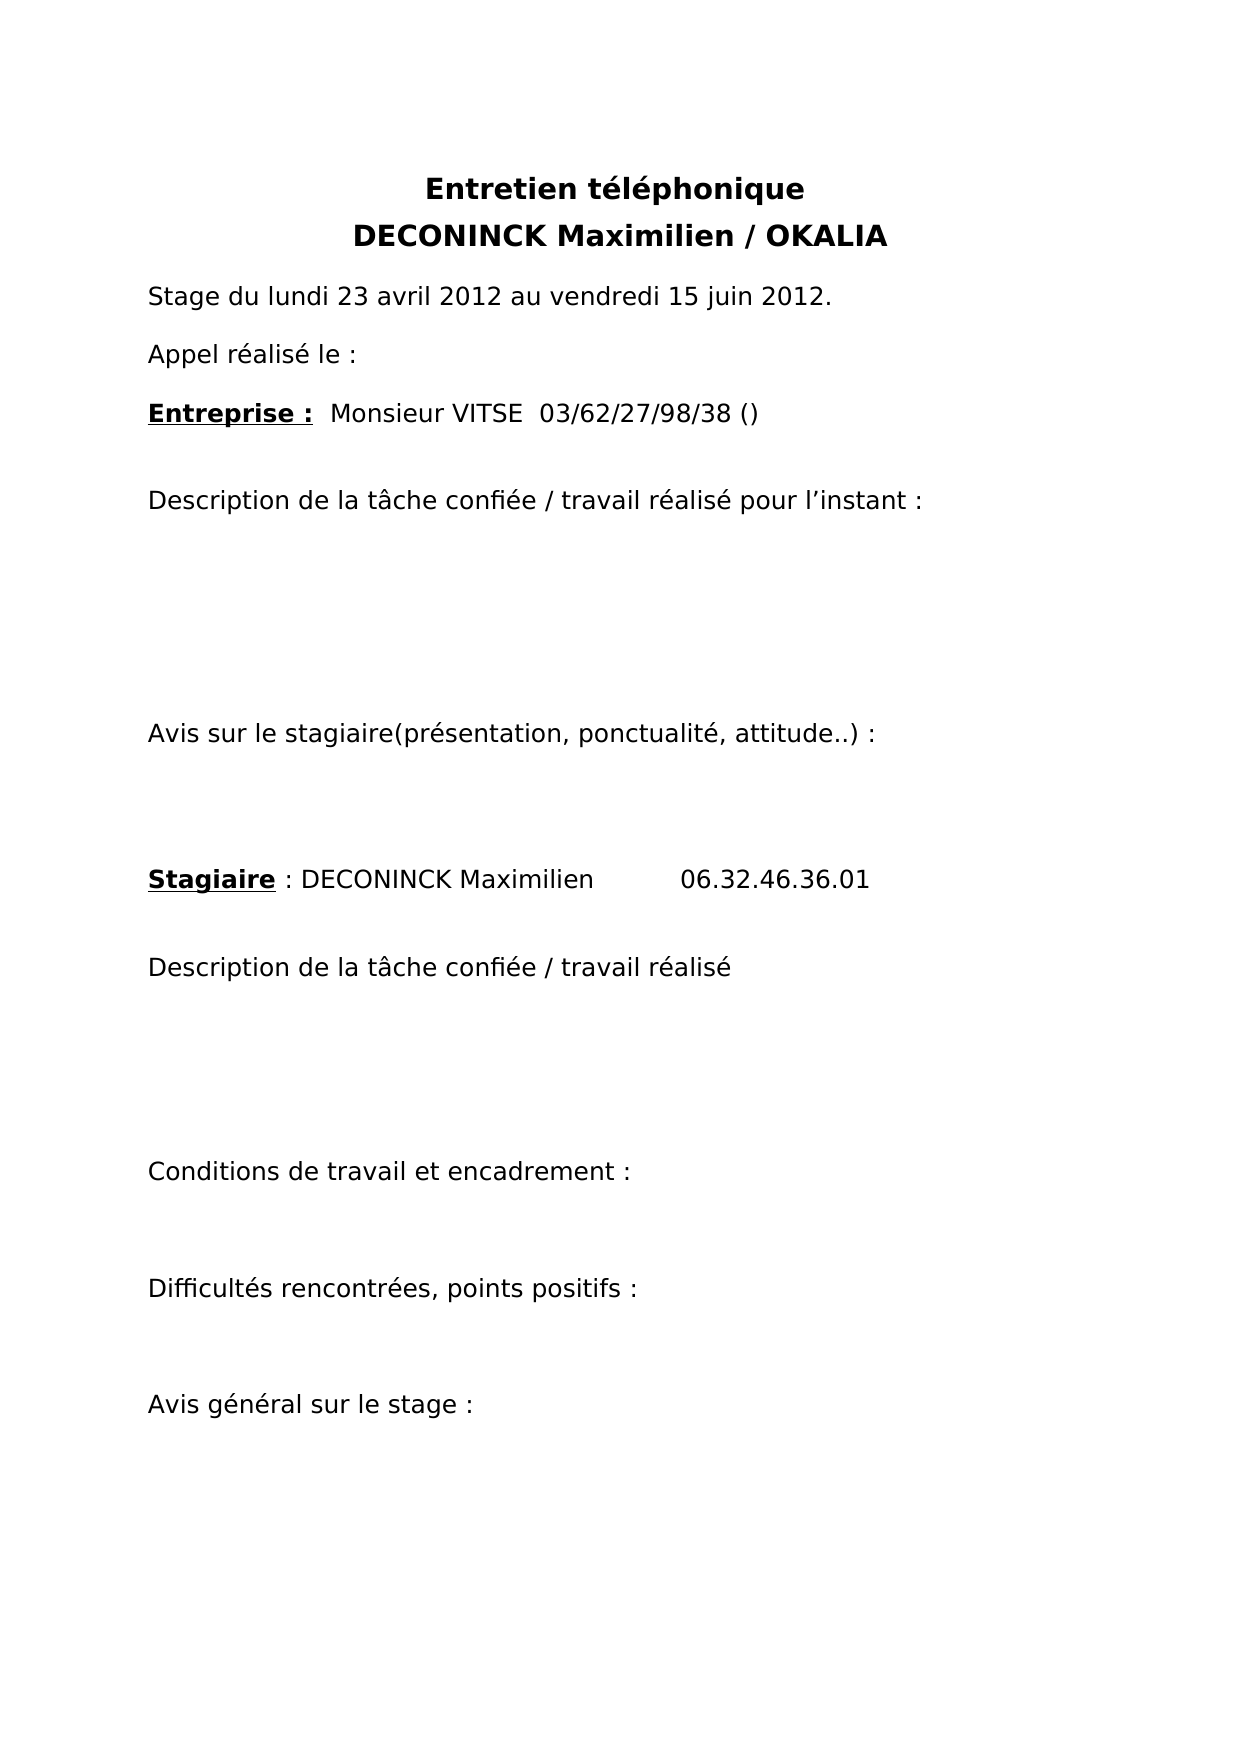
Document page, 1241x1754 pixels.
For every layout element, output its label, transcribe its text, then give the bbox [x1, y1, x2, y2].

text Stagiaire : DECONINCK Maximilien 06.32.46.36.01 [148, 866, 1093, 895]
text Appel réalisé le : [148, 341, 1093, 370]
text Stage du lundi 23 avril 2012 au vendredi 15 juin 2012. [148, 282, 1093, 311]
text Avis général sur le stage : [148, 1391, 1093, 1420]
text Difficultés rencontrées, points positifs : [148, 1274, 1093, 1303]
text Entreprise : Monsieur VITSE 03/62/27/98/38 () [148, 399, 1093, 428]
subtitle Entretien téléphonique [148, 173, 1093, 207]
text DECONINCK Maximilien / OKALIA [148, 219, 1093, 253]
text Conditions de travail et encadrement : [148, 1157, 1093, 1186]
text Avis sur le stagiaire(présentation, ponctualité, attitude..) : [148, 720, 1093, 749]
text Description de la tâche confiée / travail réalisé [148, 953, 1093, 982]
text Description de la tâche confiée / travail réalisé pour l’instant : [148, 486, 1093, 516]
